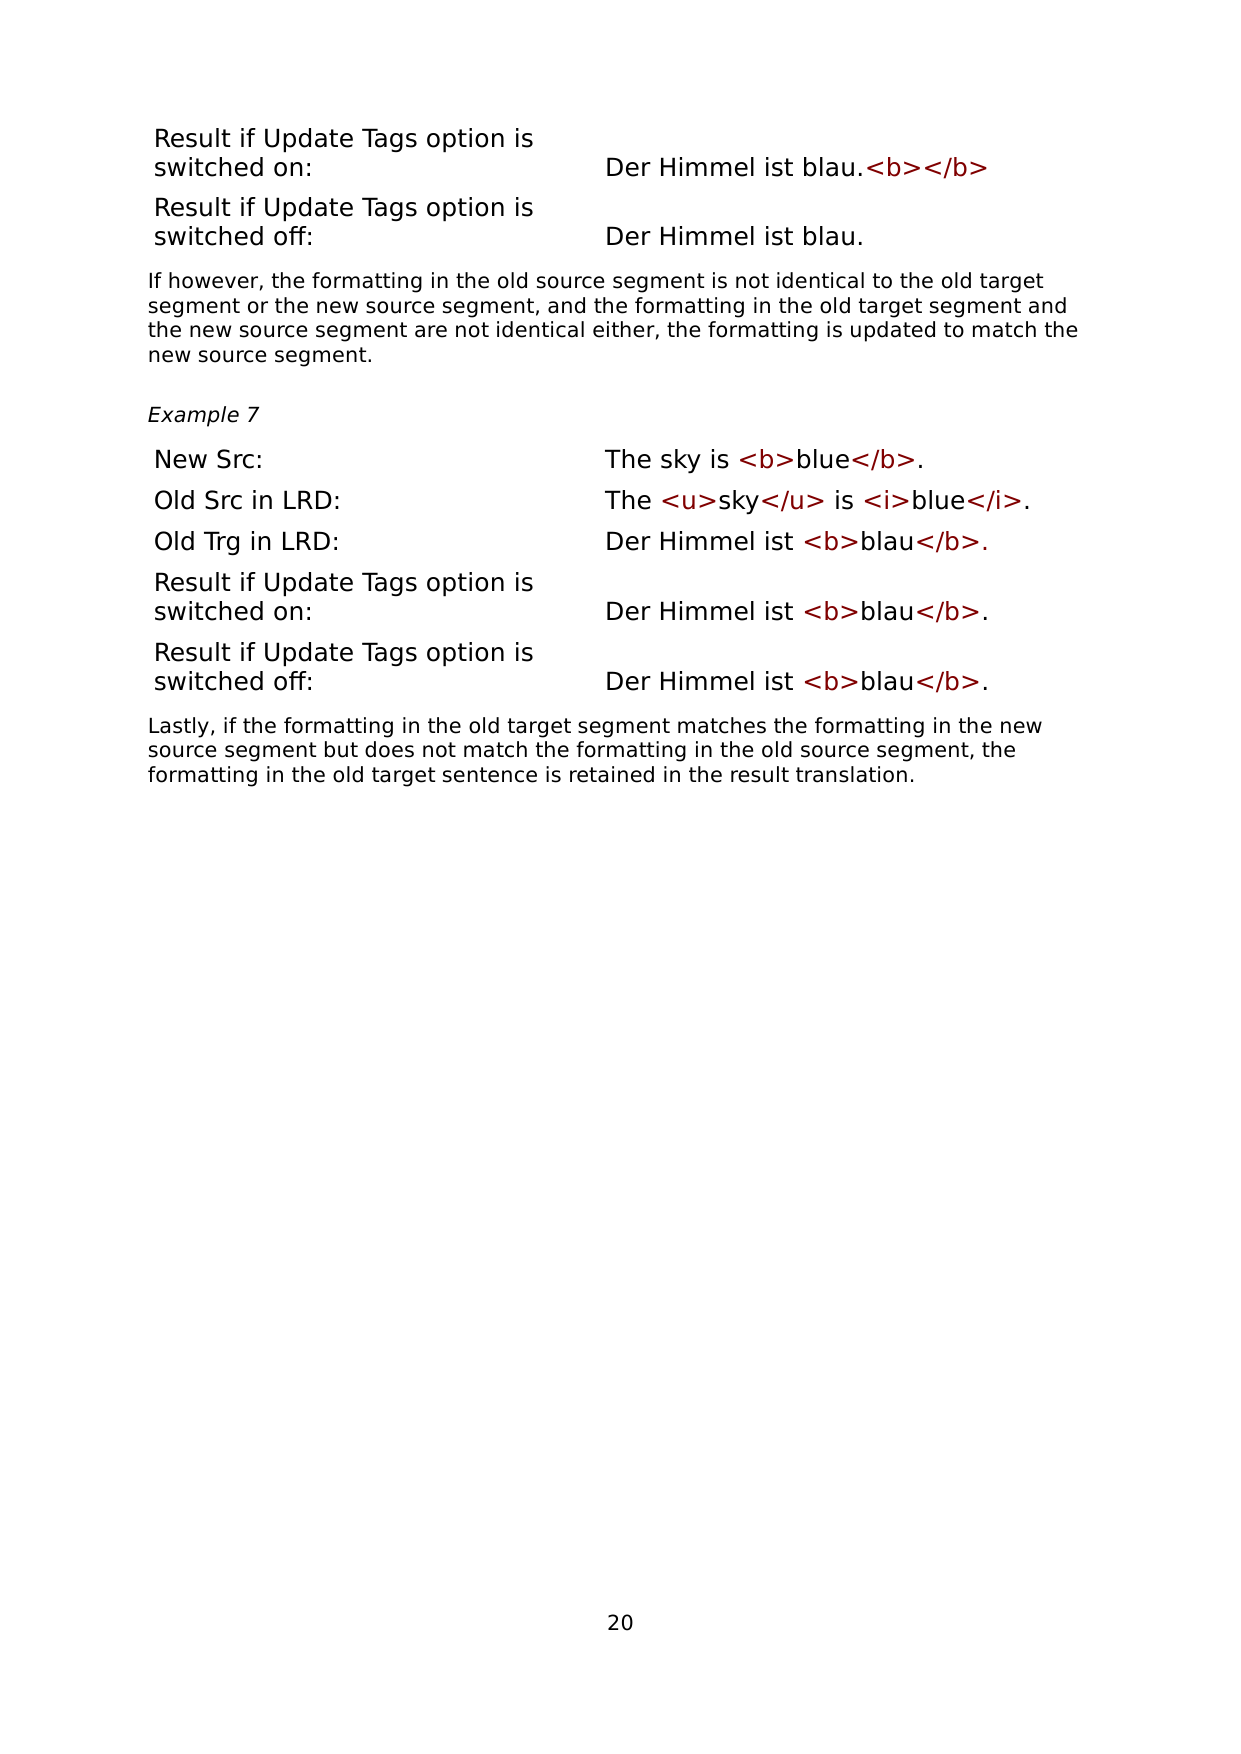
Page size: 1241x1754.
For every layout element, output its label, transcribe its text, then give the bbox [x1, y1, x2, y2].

table_cell Old Src in LRD: [148, 481, 599, 521]
table_cell Der Himmel ist <b>blau</b>. [599, 562, 1093, 632]
text If however, the formatting in the old source segment is not identical to the old target segment or the new source segment, and the formatting in the old target segment and the new source segment are not identical either, the formatting is updated to match the new source segment. [148, 269, 1093, 367]
table_cell Result if Update Tags option is switched off: [148, 632, 599, 702]
text Example 7 [148, 403, 1093, 427]
table_cell Der Himmel ist blau.<b></b> [599, 118, 1093, 188]
table_header The sky is <b>blue</b>. [599, 440, 1093, 481]
table_cell Old Trg in LRD: [148, 521, 599, 562]
text Lastly, if the formatting in the old target segment matches the formatting in the new source segment but does not match the formatting in the old source segment, the formatting in the old target sentence is retained in the result translation. [148, 713, 1093, 787]
table_cell Result if Update Tags option is switched on: [148, 562, 599, 632]
table_cell Result if Update Tags option is switched off: [148, 188, 599, 258]
table_cell Result if Update Tags option is switched on: [148, 118, 599, 188]
table_cell Der Himmel ist <b>blau</b>. [599, 521, 1093, 562]
table_header New Src: [148, 440, 599, 481]
table_cell The <u>sky</u> is <i>blue</i>. [599, 481, 1093, 521]
table_cell Der Himmel ist <b>blau</b>. [599, 632, 1093, 702]
table_cell Der Himmel ist blau. [599, 188, 1093, 258]
